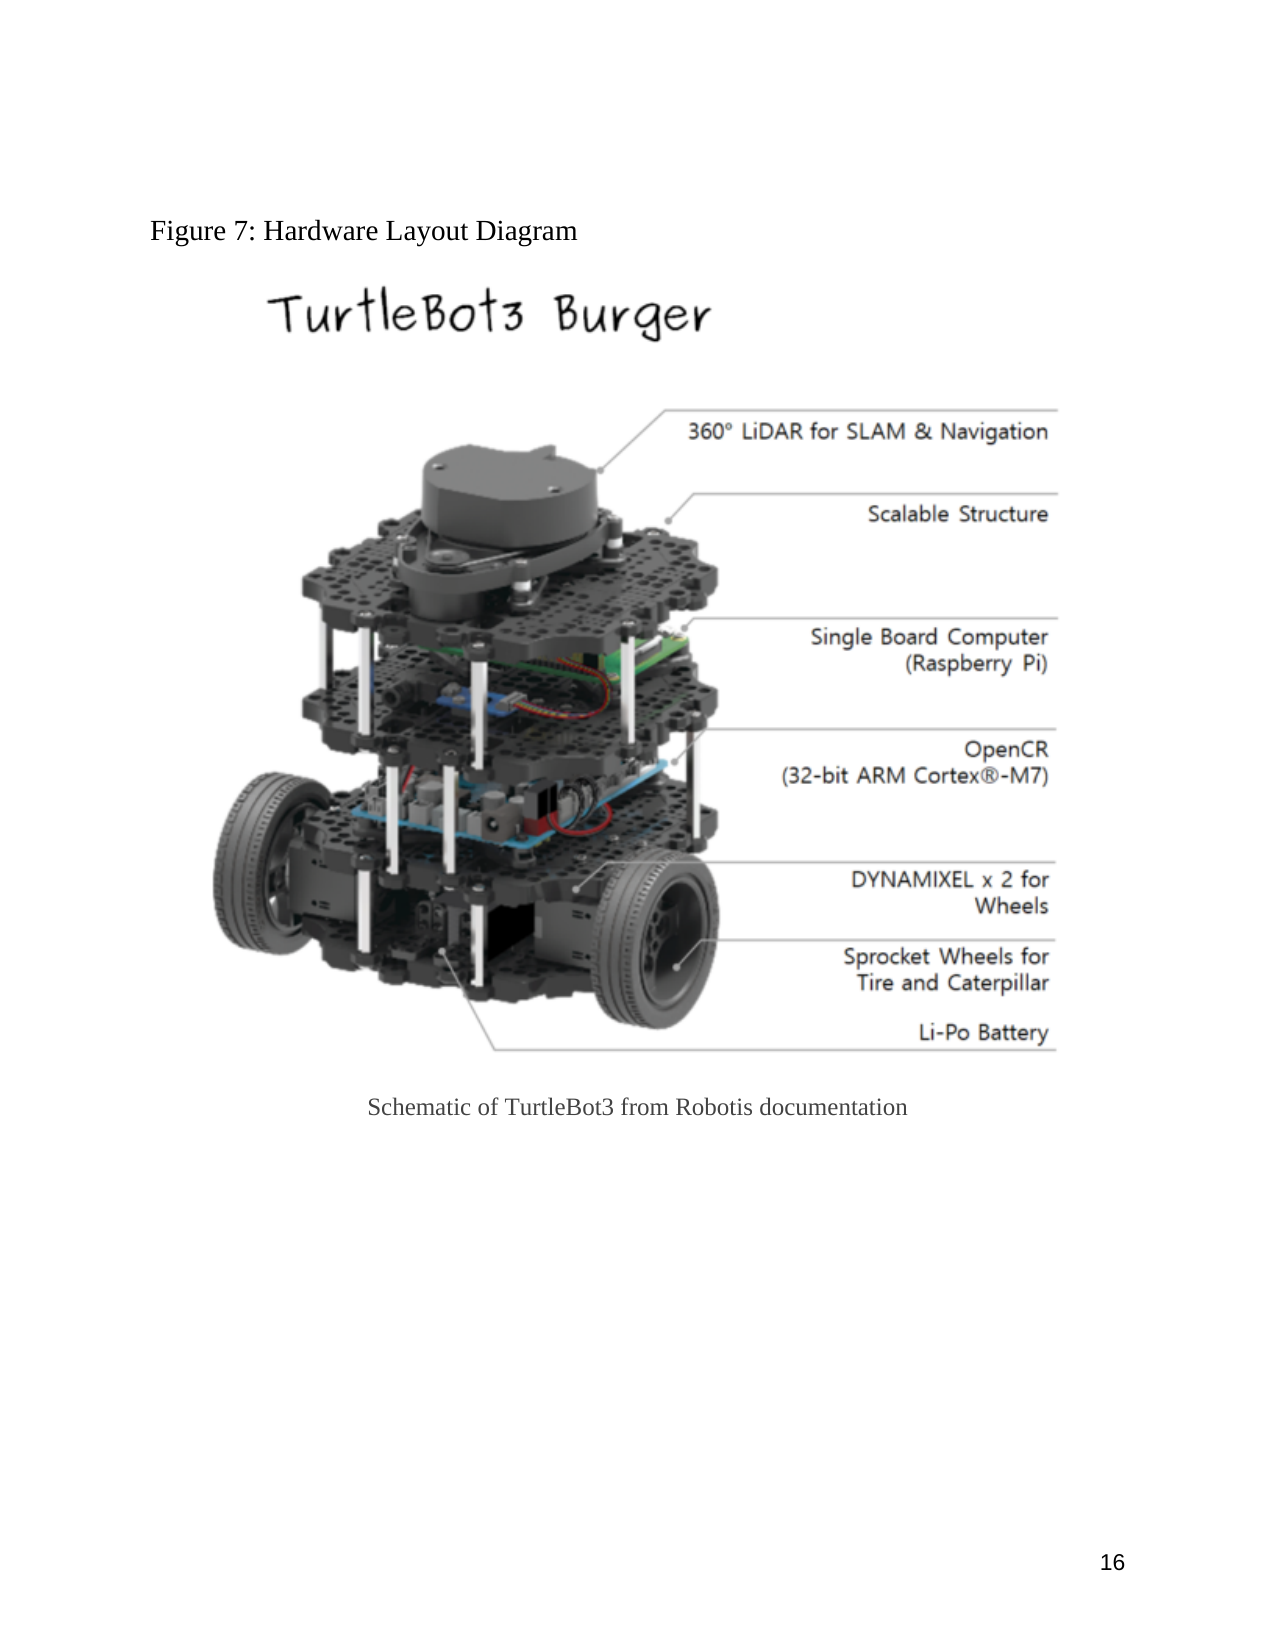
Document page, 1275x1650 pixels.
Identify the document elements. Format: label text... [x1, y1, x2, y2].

subtitle Schematic of TurtleBot3 from Robotis documentation [150, 1092, 1125, 1121]
subtitle Figure 7: Hardware Layout Diagram [150, 213, 1125, 246]
picture [212, 279, 1063, 1059]
